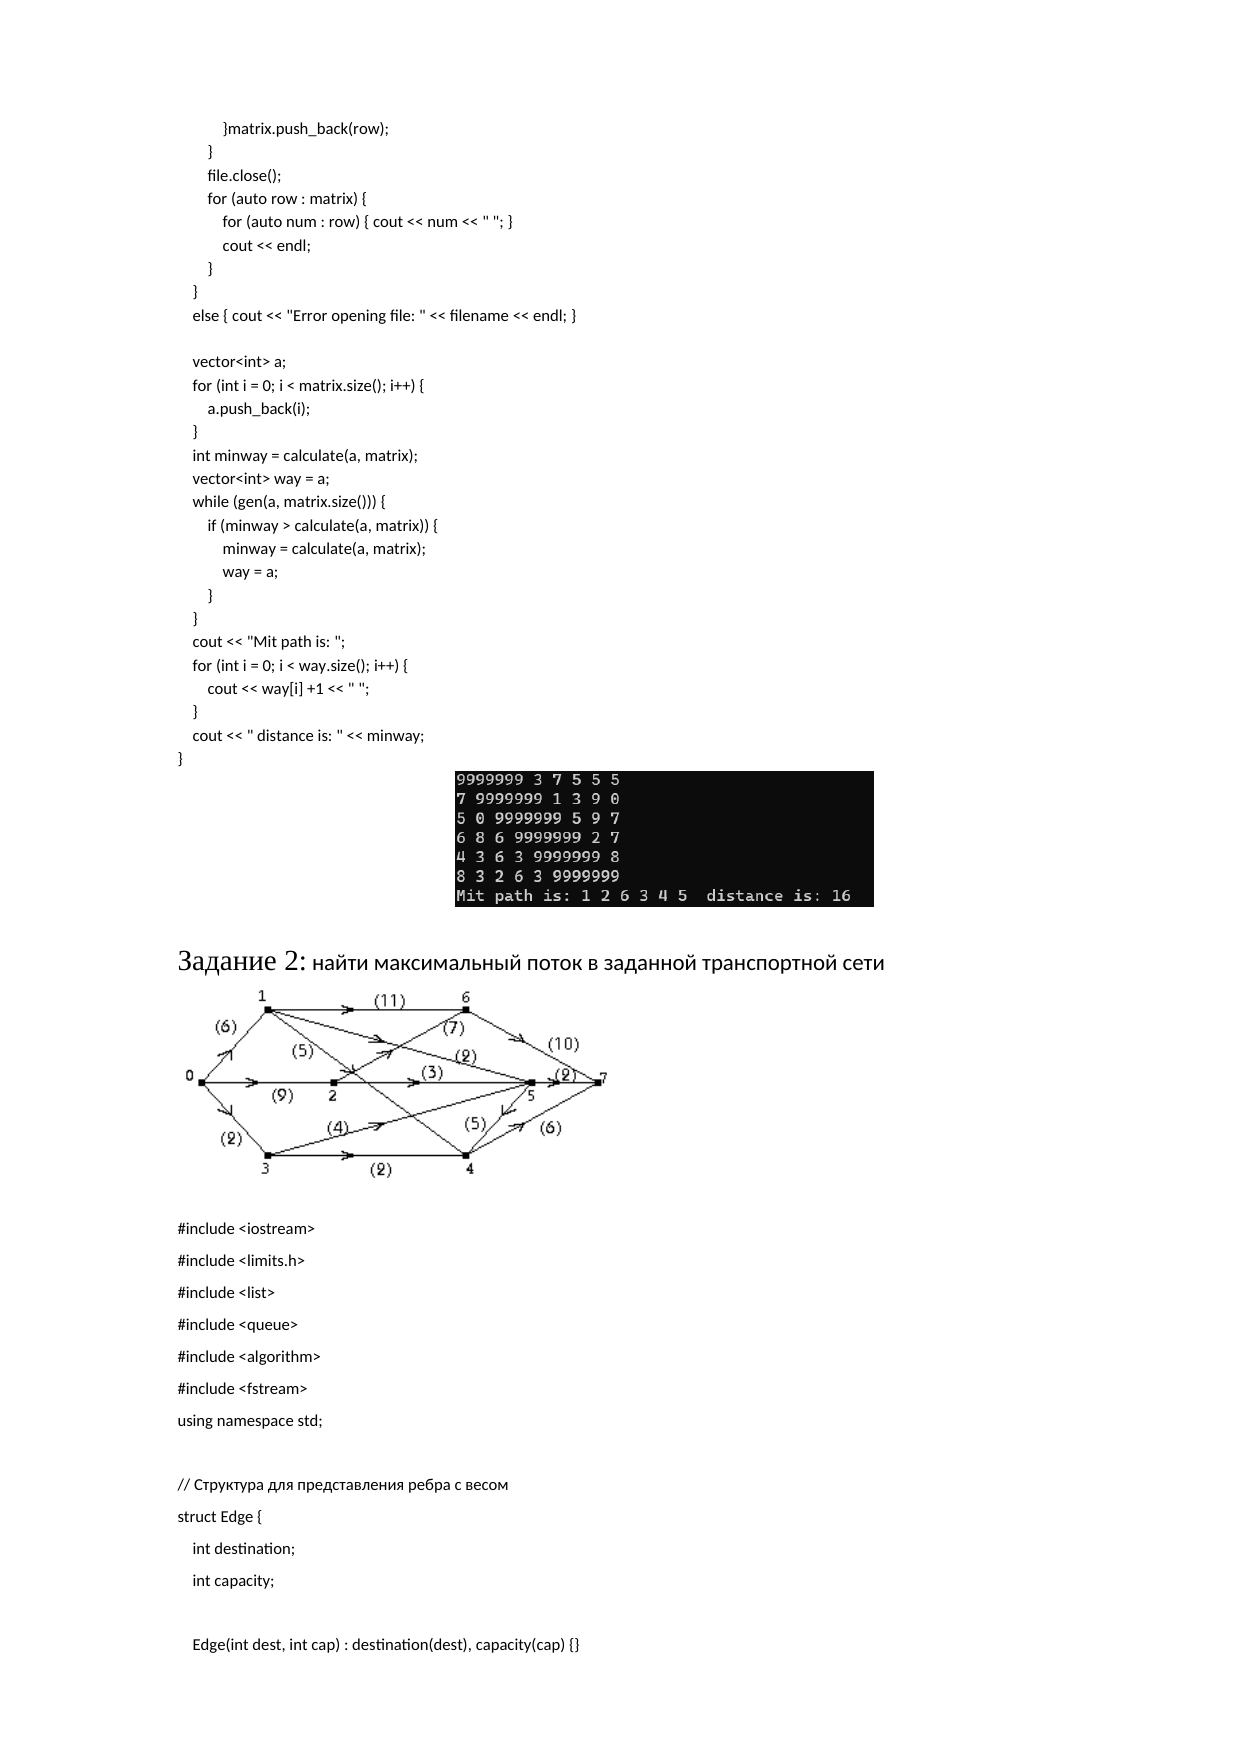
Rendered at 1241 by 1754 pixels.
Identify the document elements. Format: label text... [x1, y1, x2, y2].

text } [177, 701, 1152, 722]
text cout << way[i] +1 << " "; [177, 678, 1152, 698]
text for (auto num : row) { cout << num << " "; } [177, 211, 1152, 232]
text #include <list> [177, 1282, 1152, 1303]
text if (minway > calculate(a, matrix)) { [177, 515, 1152, 535]
text for (int i = 0; i < matrix.size(); i++) { [177, 375, 1152, 395]
text vector<int> way = a; [177, 468, 1152, 488]
text way = a; [177, 561, 1152, 582]
text minway = calculate(a, matrix); [177, 538, 1152, 558]
text for (int i = 0; i < way.size(); i++) { [177, 655, 1152, 675]
text } [177, 421, 1152, 442]
text #include <limits.h> [177, 1250, 1152, 1271]
text for (auto row : matrix) { [177, 188, 1152, 208]
text } [177, 585, 1152, 605]
text } [177, 748, 1152, 768]
text int minway = calculate(a, matrix); [177, 445, 1152, 465]
text vector<int> a; [177, 351, 1152, 372]
text #include <algorithm> [177, 1346, 1152, 1367]
text file.close(); [177, 165, 1152, 185]
text cout << endl; [177, 235, 1152, 255]
text Задание 2: найти максимальный поток в заданной транспортной сети [177, 943, 1152, 977]
text }matrix.push_back(row); [177, 118, 1152, 138]
text cout << " distance is: " << minway; [177, 725, 1152, 745]
text while (gen(a, matrix.size())) { [177, 491, 1152, 512]
text } [177, 258, 1152, 278]
text // Структура для представления ребра с весом [177, 1474, 1152, 1494]
text Edge(int dest, int cap) : destination(dest), capacity(cap) {} [177, 1634, 1152, 1654]
text #include <queue> [177, 1314, 1152, 1334]
text using namespace std; [177, 1410, 1152, 1431]
text struct Edge { [177, 1506, 1152, 1526]
text else { cout << "Error opening file: " << filename << endl; } [177, 305, 1152, 325]
text } [177, 141, 1152, 162]
text } [177, 608, 1152, 628]
text int capacity; [177, 1570, 1152, 1590]
text cout << "Mit path is: "; [177, 631, 1152, 652]
text a.push_back(i); [177, 398, 1152, 418]
text #include <fstream> [177, 1378, 1152, 1398]
text #include <iostream> [177, 1218, 1152, 1239]
text } [177, 281, 1152, 302]
text int destination; [177, 1538, 1152, 1558]
